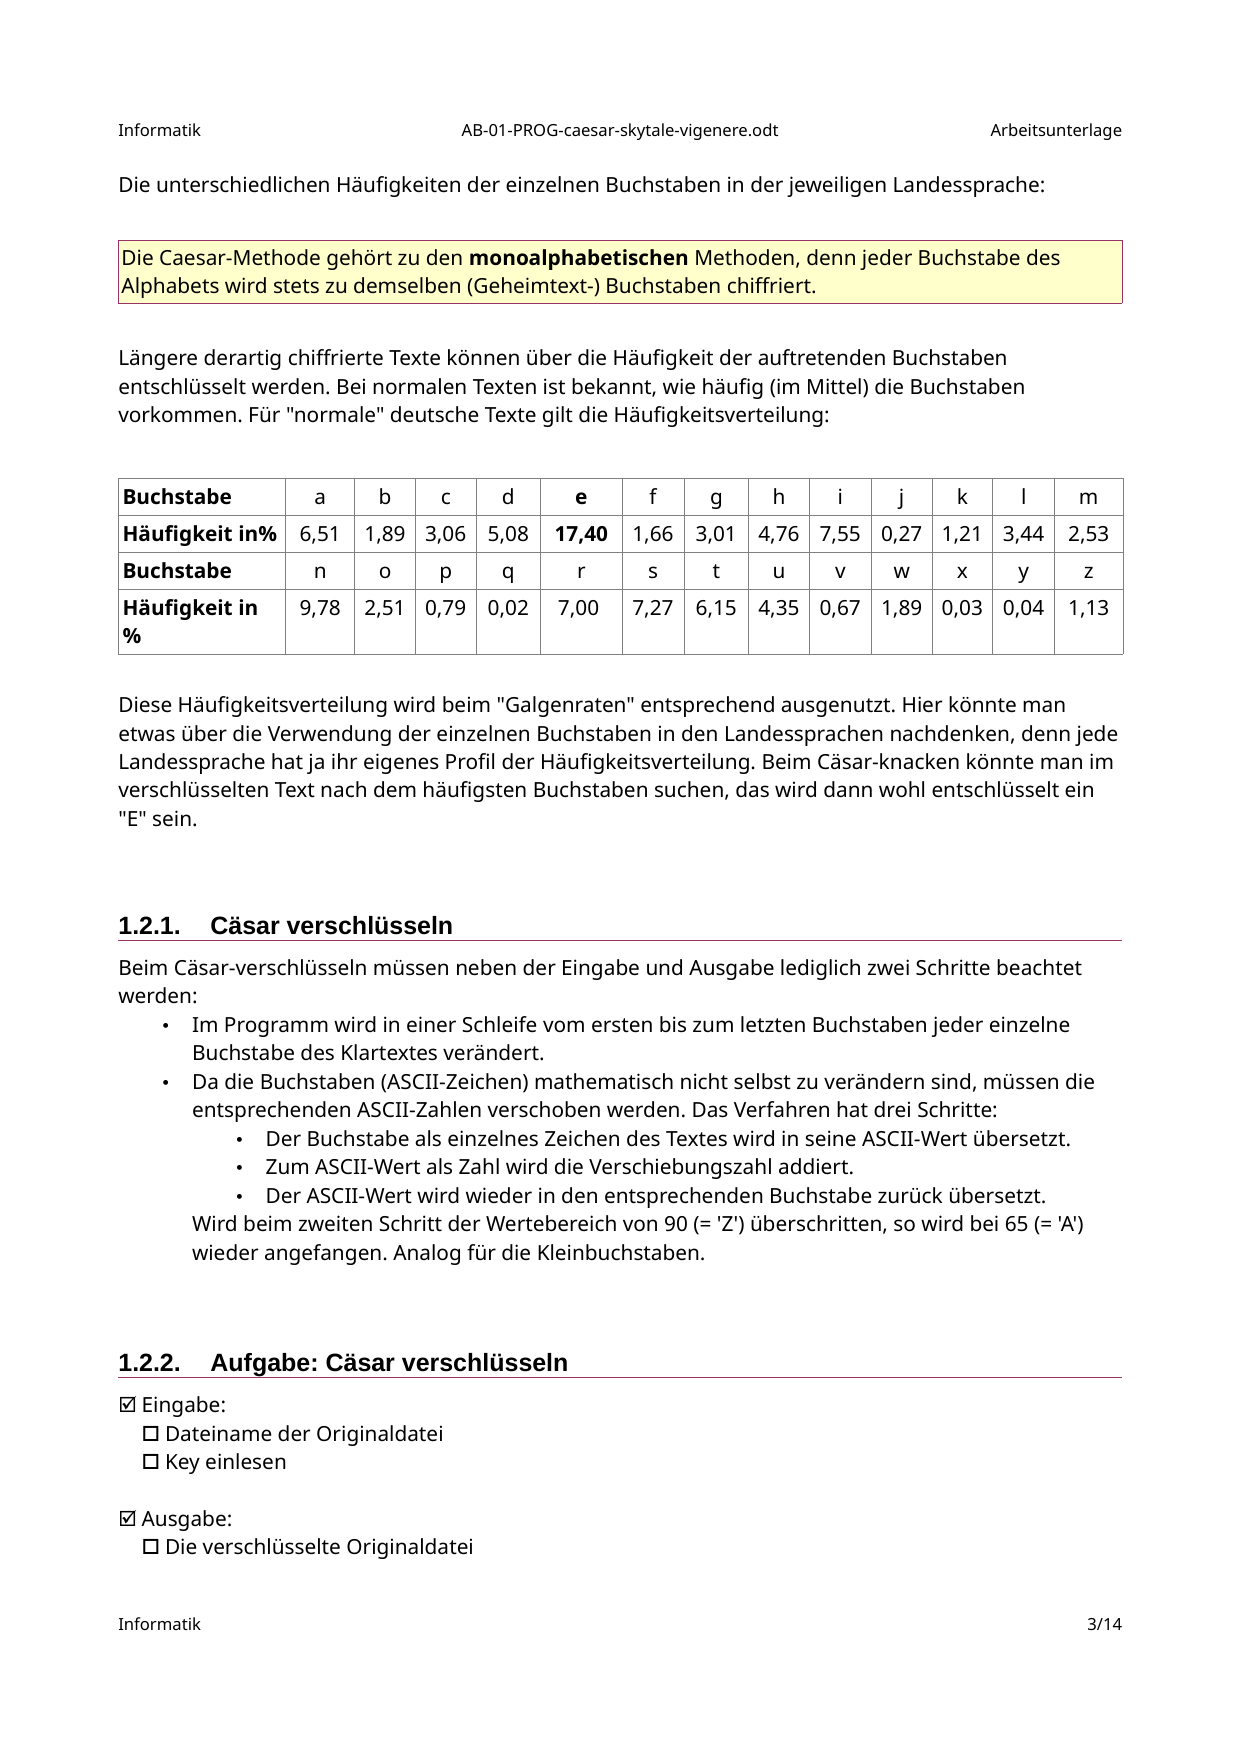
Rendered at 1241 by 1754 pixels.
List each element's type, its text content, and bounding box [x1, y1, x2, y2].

text Die Caesar-Methode gehört zu den monoalphabetischen Methoden, denn jeder Buchstabe des Alphabets wird stets zu demselben (Geheimtext-) Buchstaben chiffriert. [119, 241, 1122, 303]
table_cell 7,27 [623, 590, 684, 654]
table_cell 0,04 [993, 590, 1054, 654]
table_cell 0,27 [872, 516, 932, 552]
table_cell z [1055, 553, 1123, 588]
text Längere derartig chiffrierte Texte können über die Häufigkeit der auftretenden Buchstaben entschlüsselt werden. Bei normalen Texten ist bekannt, wie häufig (im Mittel) die Buchstaben vorkommen. Für "normale" deutsche Texte gilt die Häufigkeitsverteilung: [118, 343, 1122, 429]
table_cell 4,76 [749, 516, 809, 552]
list Da die Buchstaben (ASCII-Zeichen) mathematisch nicht selbst zu verändern sind, müssen die entsprechenden ASCII-Zahlen verschoben werden. Das Verfahren hat drei Schritte: [162, 1067, 1122, 1124]
table_header m [1055, 479, 1123, 515]
table_cell 6,51 [286, 516, 354, 552]
table_cell s [623, 553, 684, 588]
table_header l [993, 479, 1054, 515]
list Dateiname der Originaldatei [141, 1419, 1122, 1447]
table_header j [872, 479, 932, 515]
table_cell Häufigkeit in % [119, 590, 285, 654]
table_header d [477, 479, 540, 515]
table_cell Häufigkeit in% [119, 516, 285, 552]
list Ausgabe: [118, 1504, 1122, 1532]
table_cell 3,06 [416, 516, 476, 552]
list Zum ASCII-Wert als Zahl wird die Verschiebungszahl addiert. [236, 1152, 1122, 1181]
table_header e [541, 479, 622, 515]
table_cell 1,21 [933, 516, 992, 552]
table_cell o [355, 553, 415, 588]
table_cell 3,01 [685, 516, 748, 552]
table_header Buchstabe [119, 479, 285, 515]
table_header i [810, 479, 871, 515]
table_cell 7,55 [810, 516, 871, 552]
table_cell 6,15 [685, 590, 748, 654]
list Eingabe: [118, 1390, 1122, 1419]
subtitle Aufgabe: Cäsar verschlüsseln [118, 1348, 1122, 1377]
table_cell p [416, 553, 476, 588]
table_cell 0,79 [416, 590, 476, 654]
text Beim Cäsar-verschlüsseln müssen neben der Eingabe und Ausgabe lediglich zwei Schritte beachtet werden: [118, 953, 1122, 1010]
table_cell 0,02 [477, 590, 540, 654]
list Wird beim zweiten Schritt der Wertebereich von 90 (= 'Z') überschritten, so wird bei 65 (= 'A') wieder angefangen. Analog für die Kleinbuchstaben. [162, 1209, 1122, 1294]
table_cell 17,40 [541, 516, 622, 552]
table_header k [933, 479, 992, 515]
table_cell 1,89 [872, 590, 932, 654]
table_cell 1,89 [355, 516, 415, 552]
table_cell 5,08 [477, 516, 540, 552]
table_cell 1,13 [1055, 590, 1123, 654]
table_cell 3,44 [993, 516, 1054, 552]
list Im Programm wird in einer Schleife vom ersten bis zum letzten Buchstaben jeder einzelne Buchstabe des Klartextes verändert. [162, 1010, 1122, 1067]
text Die unterschiedlichen Häufigkeiten der einzelnen Buchstaben in der jeweiligen Landessprache: [118, 170, 1122, 227]
table_header c [416, 479, 476, 515]
table_cell u [749, 553, 809, 588]
table_cell 2,53 [1055, 516, 1123, 552]
table_cell Buchstabe [119, 553, 285, 588]
table_cell 0,03 [933, 590, 992, 654]
table_header f [623, 479, 684, 515]
table_cell 0,67 [810, 590, 871, 654]
table_cell y [993, 553, 1054, 588]
table_header h [749, 479, 809, 515]
list Der Buchstabe als einzelnes Zeichen des Textes wird in seine ASCII-Wert übersetzt. [236, 1124, 1122, 1152]
table_cell 9,78 [286, 590, 354, 654]
table_cell t [685, 553, 748, 588]
list Key einlesen [141, 1447, 1122, 1476]
text Diese Häufigkeitsverteilung wird beim "Galgenraten" entsprechend ausgenutzt. Hier könnte man etwas über die Verwendung der einzelnen Buchstaben in den Landessprachen nachdenken, denn jede Landessprache hat ja ihr eigenes Profil der Häufigkeitsverteilung. Beim Cäsar-knacken könnte man im verschlüsselten Text nach dem häufigsten Buchstaben suchen, das wird dann wohl entschlüsselt ein "E" sein. [118, 690, 1122, 832]
table_cell 1,66 [623, 516, 684, 552]
table_cell w [872, 553, 932, 588]
table_cell x [933, 553, 992, 588]
table_cell n [286, 553, 354, 588]
table_cell q [477, 553, 540, 588]
list Der ASCII-Wert wird wieder in den entsprechenden Buchstabe zurück übersetzt. [236, 1181, 1122, 1209]
table_header b [355, 479, 415, 515]
table_header g [685, 479, 748, 515]
table_cell 4,35 [749, 590, 809, 654]
table_cell 2,51 [355, 590, 415, 654]
table_cell r [541, 553, 622, 588]
table_cell 7,00 [541, 590, 622, 654]
table_header a [286, 479, 354, 515]
subtitle Cäsar verschlüsseln [118, 911, 1122, 940]
table_cell v [810, 553, 871, 588]
list Die verschlüsselte Originaldatei [141, 1532, 1122, 1561]
